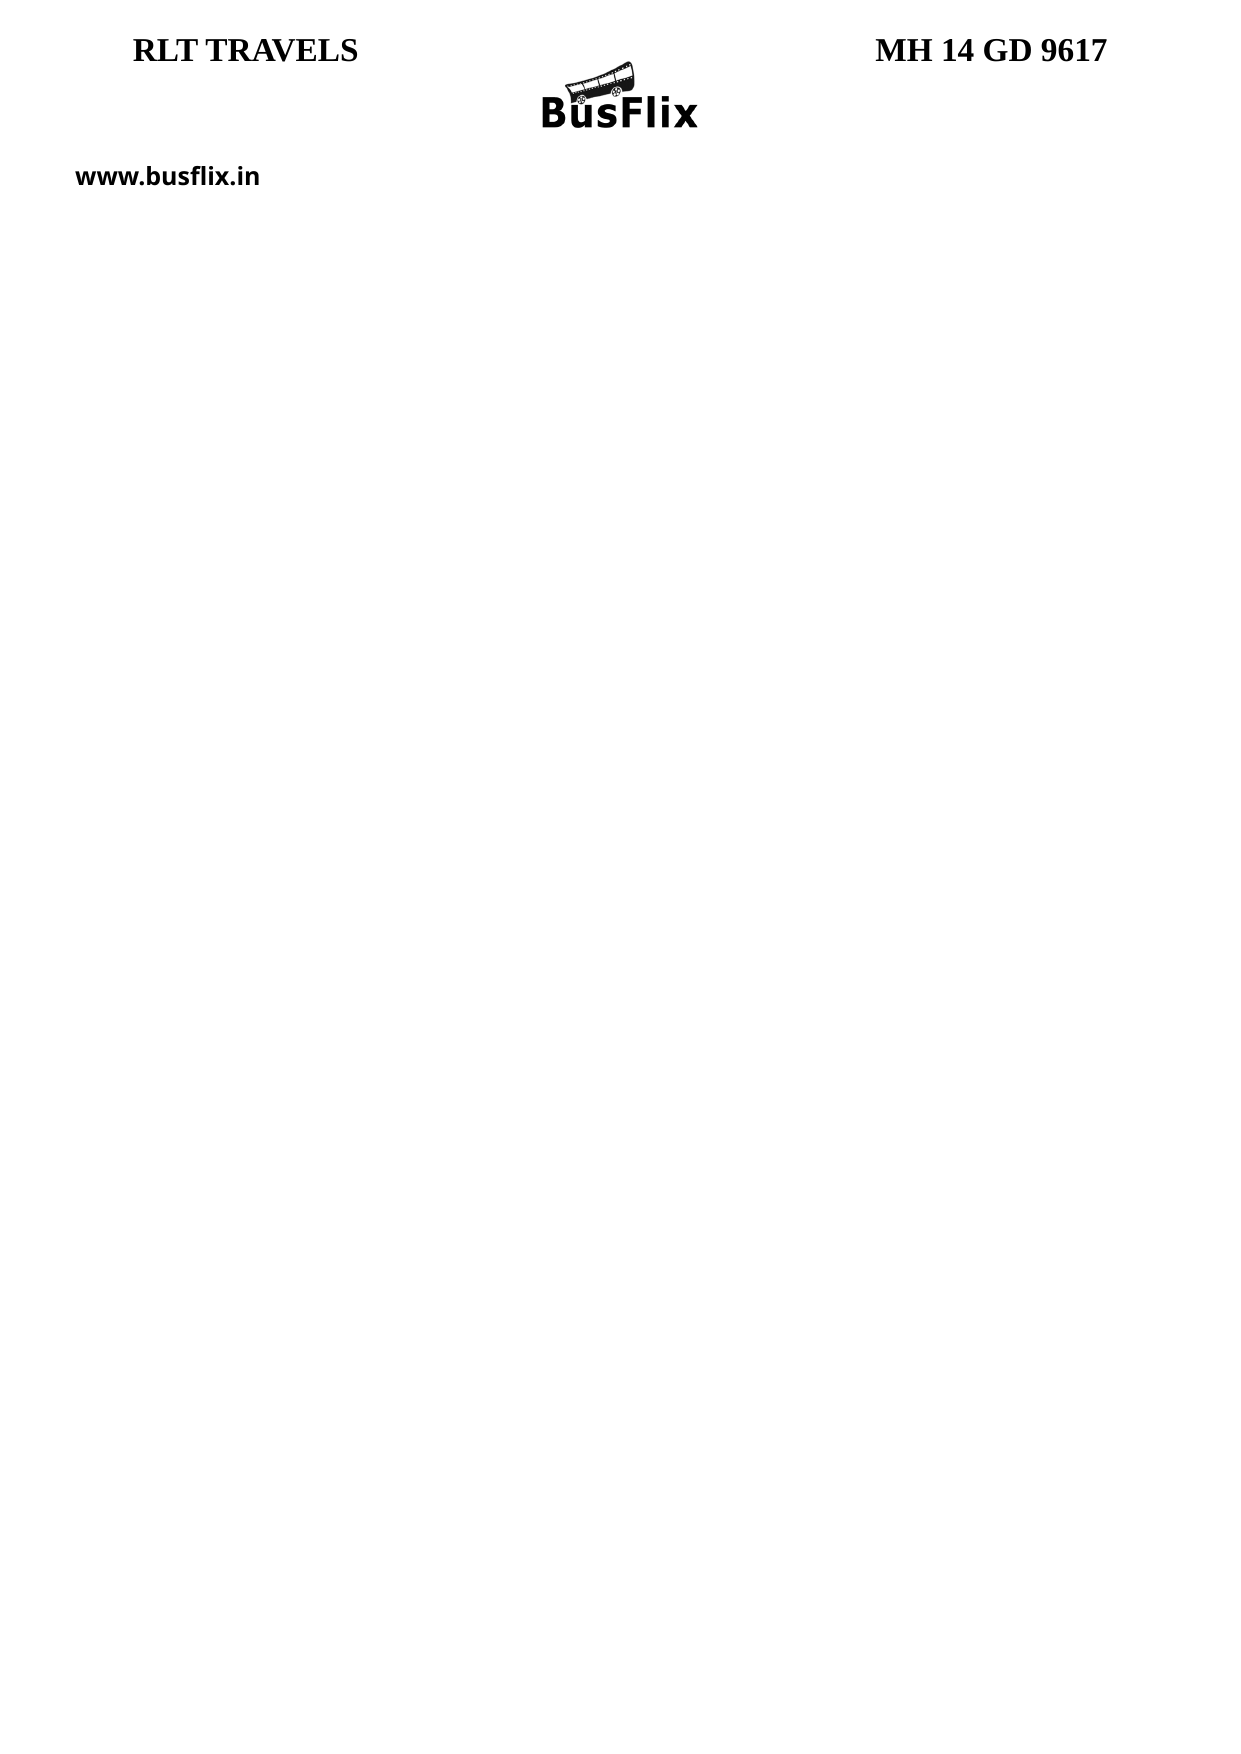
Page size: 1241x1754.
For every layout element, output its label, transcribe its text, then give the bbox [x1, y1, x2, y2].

text www.busflix.in [75, 159, 1165, 193]
